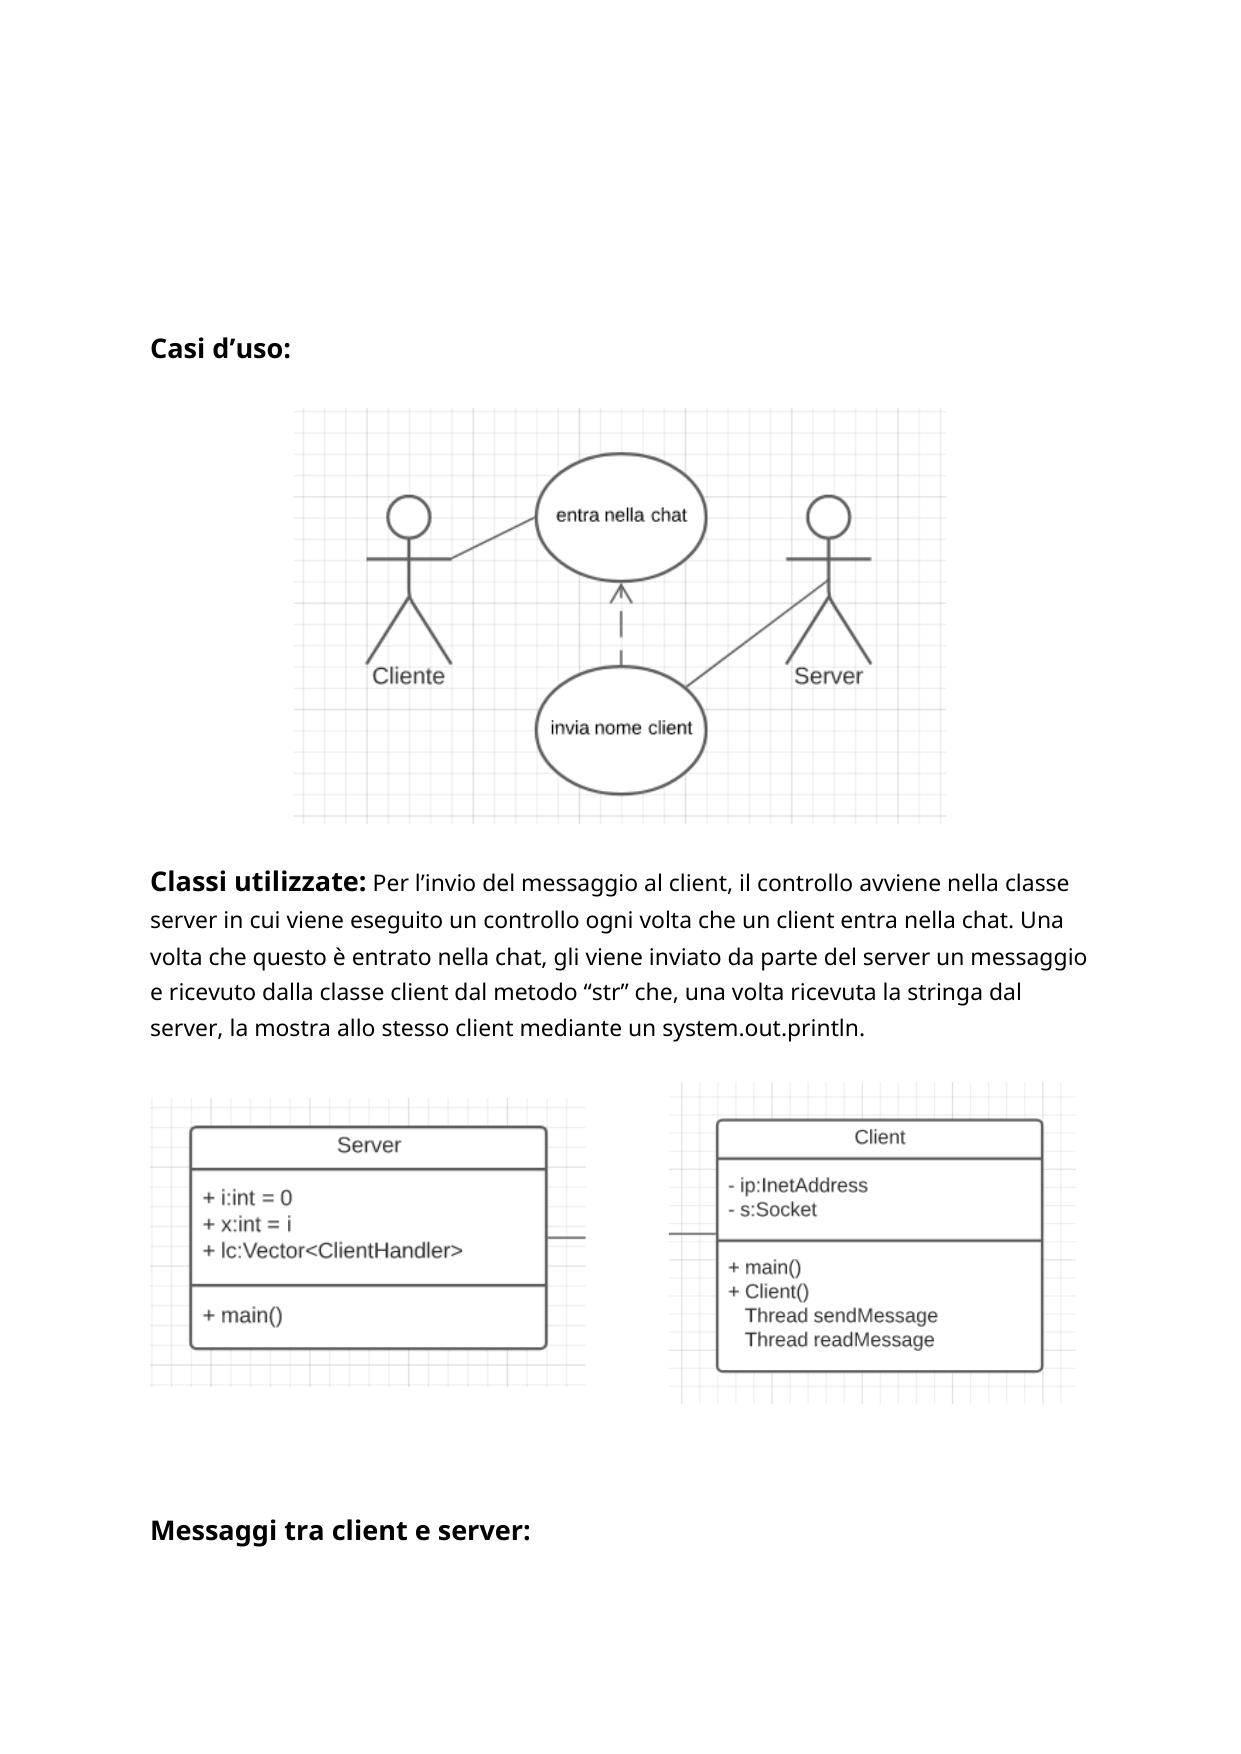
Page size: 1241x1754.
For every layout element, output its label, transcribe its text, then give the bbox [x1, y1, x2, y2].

text Classi utilizzate: Per l’invio del messaggio al client, il controllo avviene nella classe server in cui viene eseguito un controllo ogni volta che un client entra nella chat. Una volta che questo è entrato nella chat, gli viene inviato da parte del server un messaggio e ricevuto dalla classe client dal metodo “str” che, una volta ricevuta la stringa dal server, la mostra allo stesso client mediante un system.out.println. [150, 863, 1090, 1043]
picture [293, 408, 947, 824]
picture [668, 1082, 1076, 1404]
text Messaggi tra client e server: [150, 1511, 1090, 1548]
text Casi d’uso: [150, 330, 1090, 367]
picture [150, 1098, 586, 1387]
